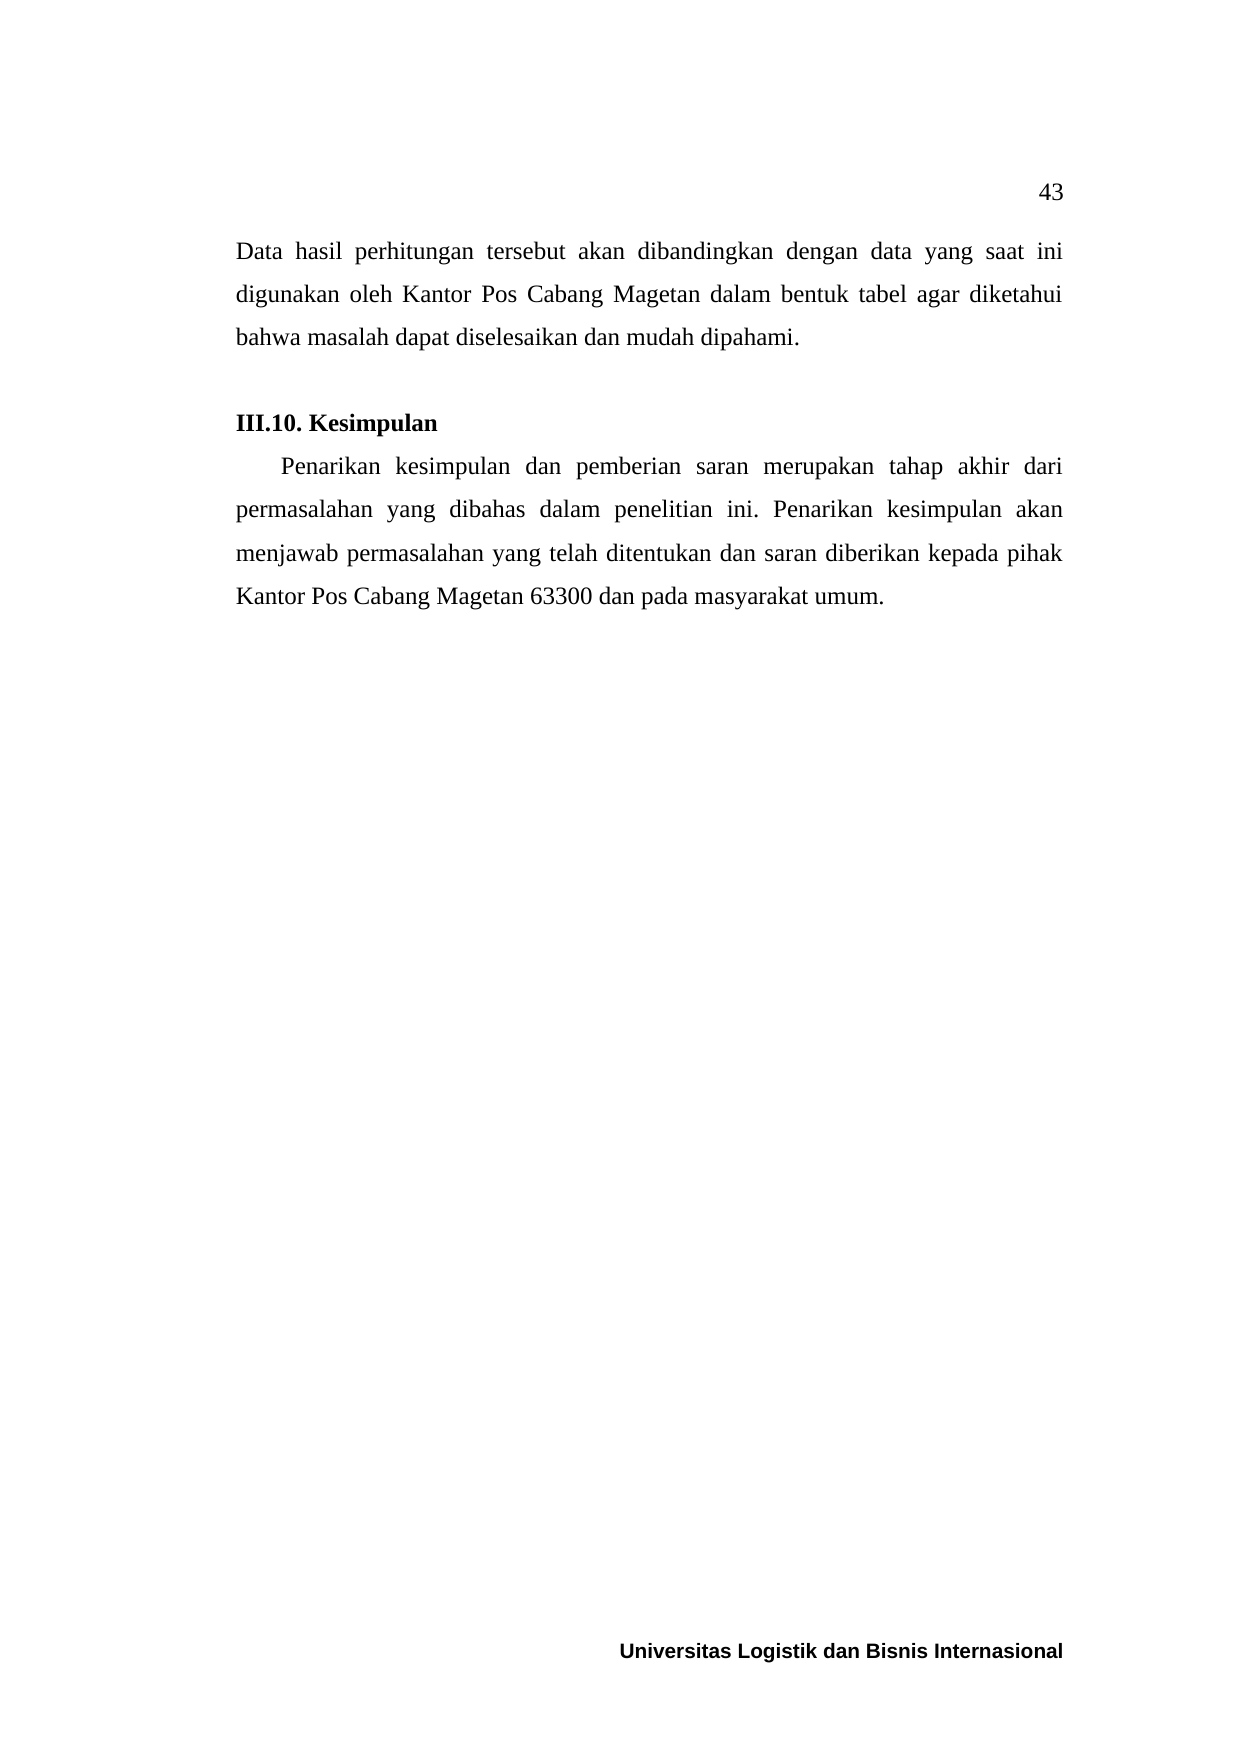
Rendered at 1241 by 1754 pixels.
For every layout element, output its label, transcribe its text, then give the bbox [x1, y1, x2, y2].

text Penarikan kesimpulan dan pemberian saran merupakan tahap akhir dari permasalahan yang dibahas dalam penelitian ini. Penarikan kesimpulan akan menjawab permasalahan yang telah ditentukan dan saran diberikan kepada pihak Kantor Pos Cabang Magetan 63300 dan pada masyarakat umum. [236, 451, 1063, 609]
subtitle Kesimpulan [236, 408, 1063, 437]
text Data hasil perhitungan tersebut akan dibandingkan dengan data yang saat ini digunakan oleh Kantor Pos Cabang Magetan dalam bentuk tabel agar diketahui bahwa masalah dapat diselesaikan dan mudah dipahami. [236, 236, 1063, 351]
